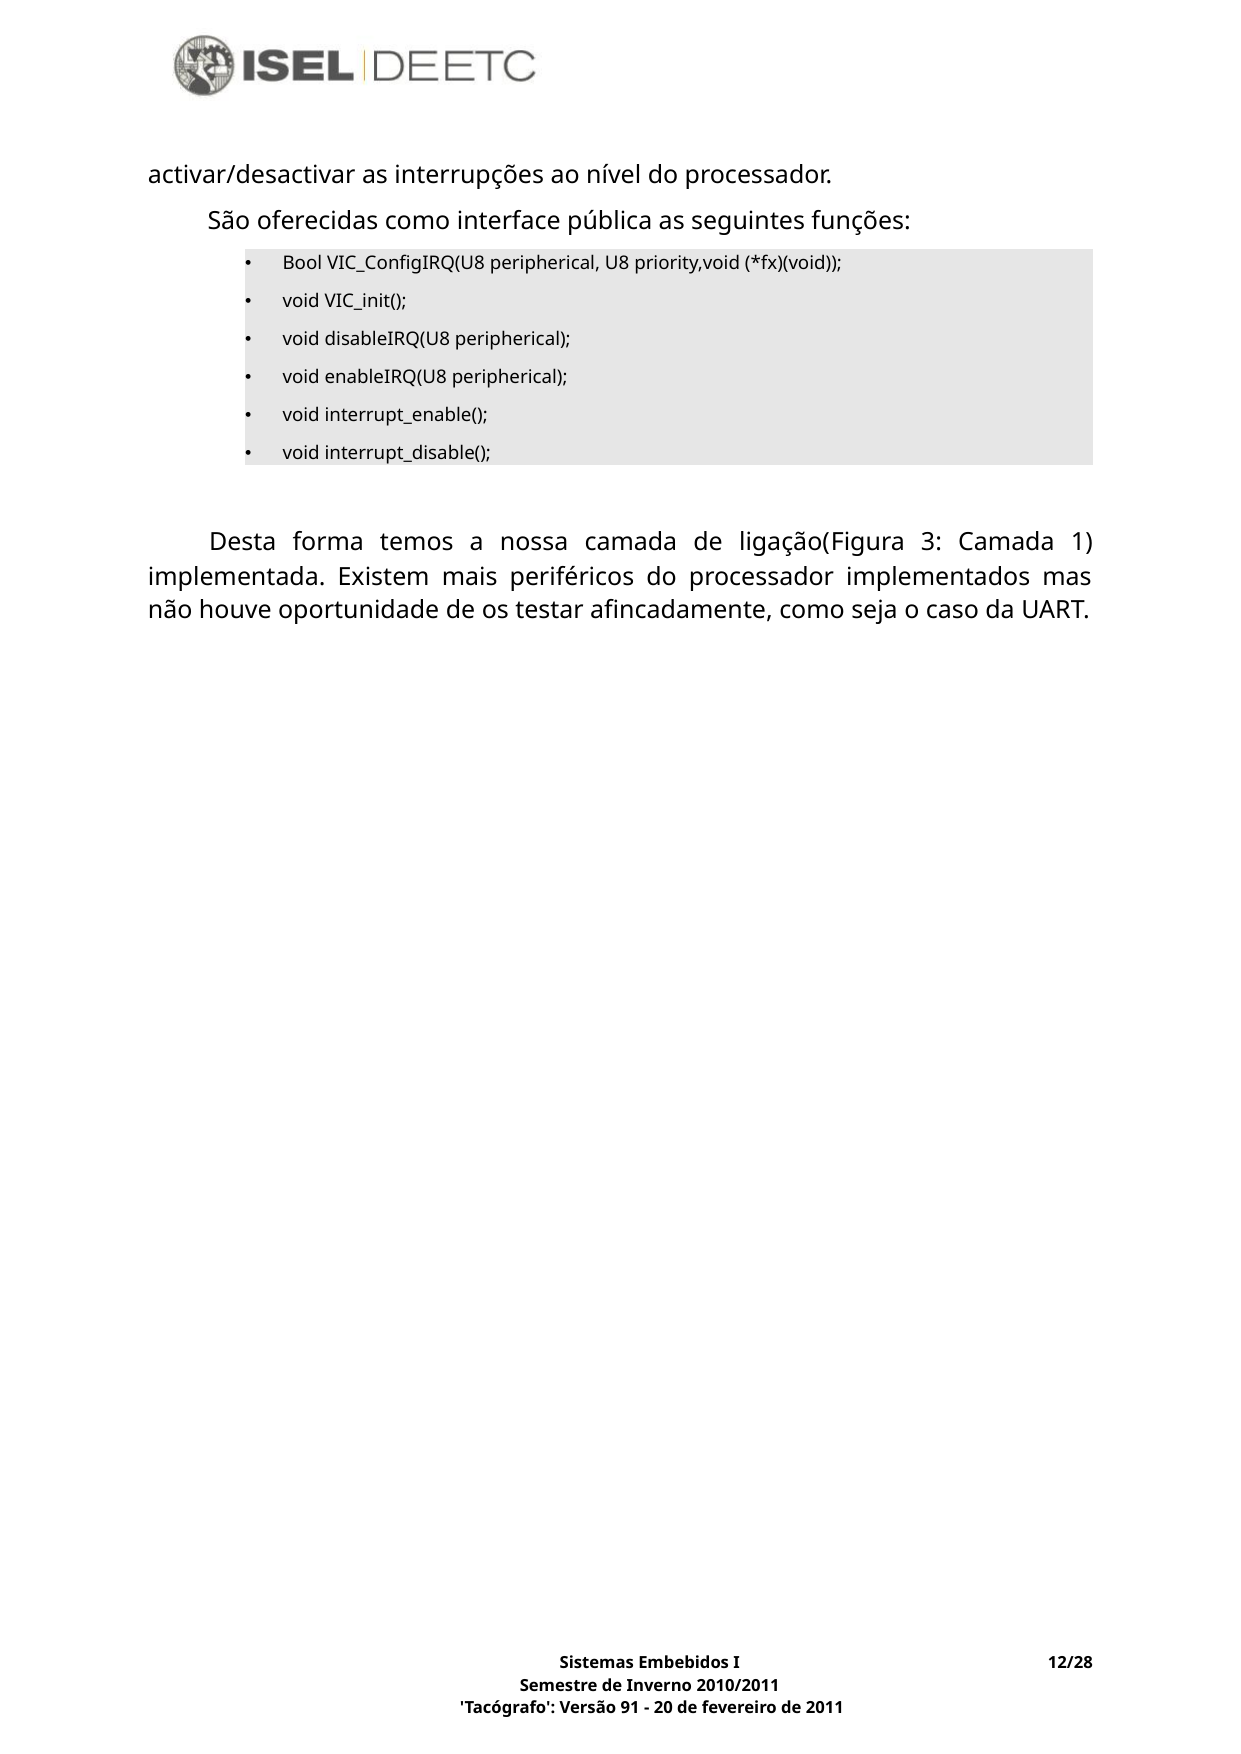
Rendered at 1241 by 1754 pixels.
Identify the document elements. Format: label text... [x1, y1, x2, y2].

text activar/desactivar as interrupções ao nível do processador. [148, 156, 1093, 190]
picture [164, 20, 566, 121]
list Bool VIC_ConfigIRQ(U8 peripherical, U8 priority,void (*fx)(void)); [245, 249, 1093, 275]
list void interrupt_enable(); [245, 401, 1093, 427]
list void interrupt_disable(); [245, 439, 1093, 465]
text Desta forma temos a nossa camada de ligação(Figura 3: Camada 1) implementada. Existem mais periféricos do processador implementados mas não houve oportunidade de os testar afincadamente, como seja o caso da UART. [148, 524, 1093, 626]
list void disableIRQ(U8 peripherical); [245, 325, 1093, 351]
list void enableIRQ(U8 peripherical); [245, 363, 1093, 389]
list void VIC_init(); [245, 287, 1093, 313]
text São oferecidas como interface pública as seguintes funções: [148, 203, 1093, 237]
